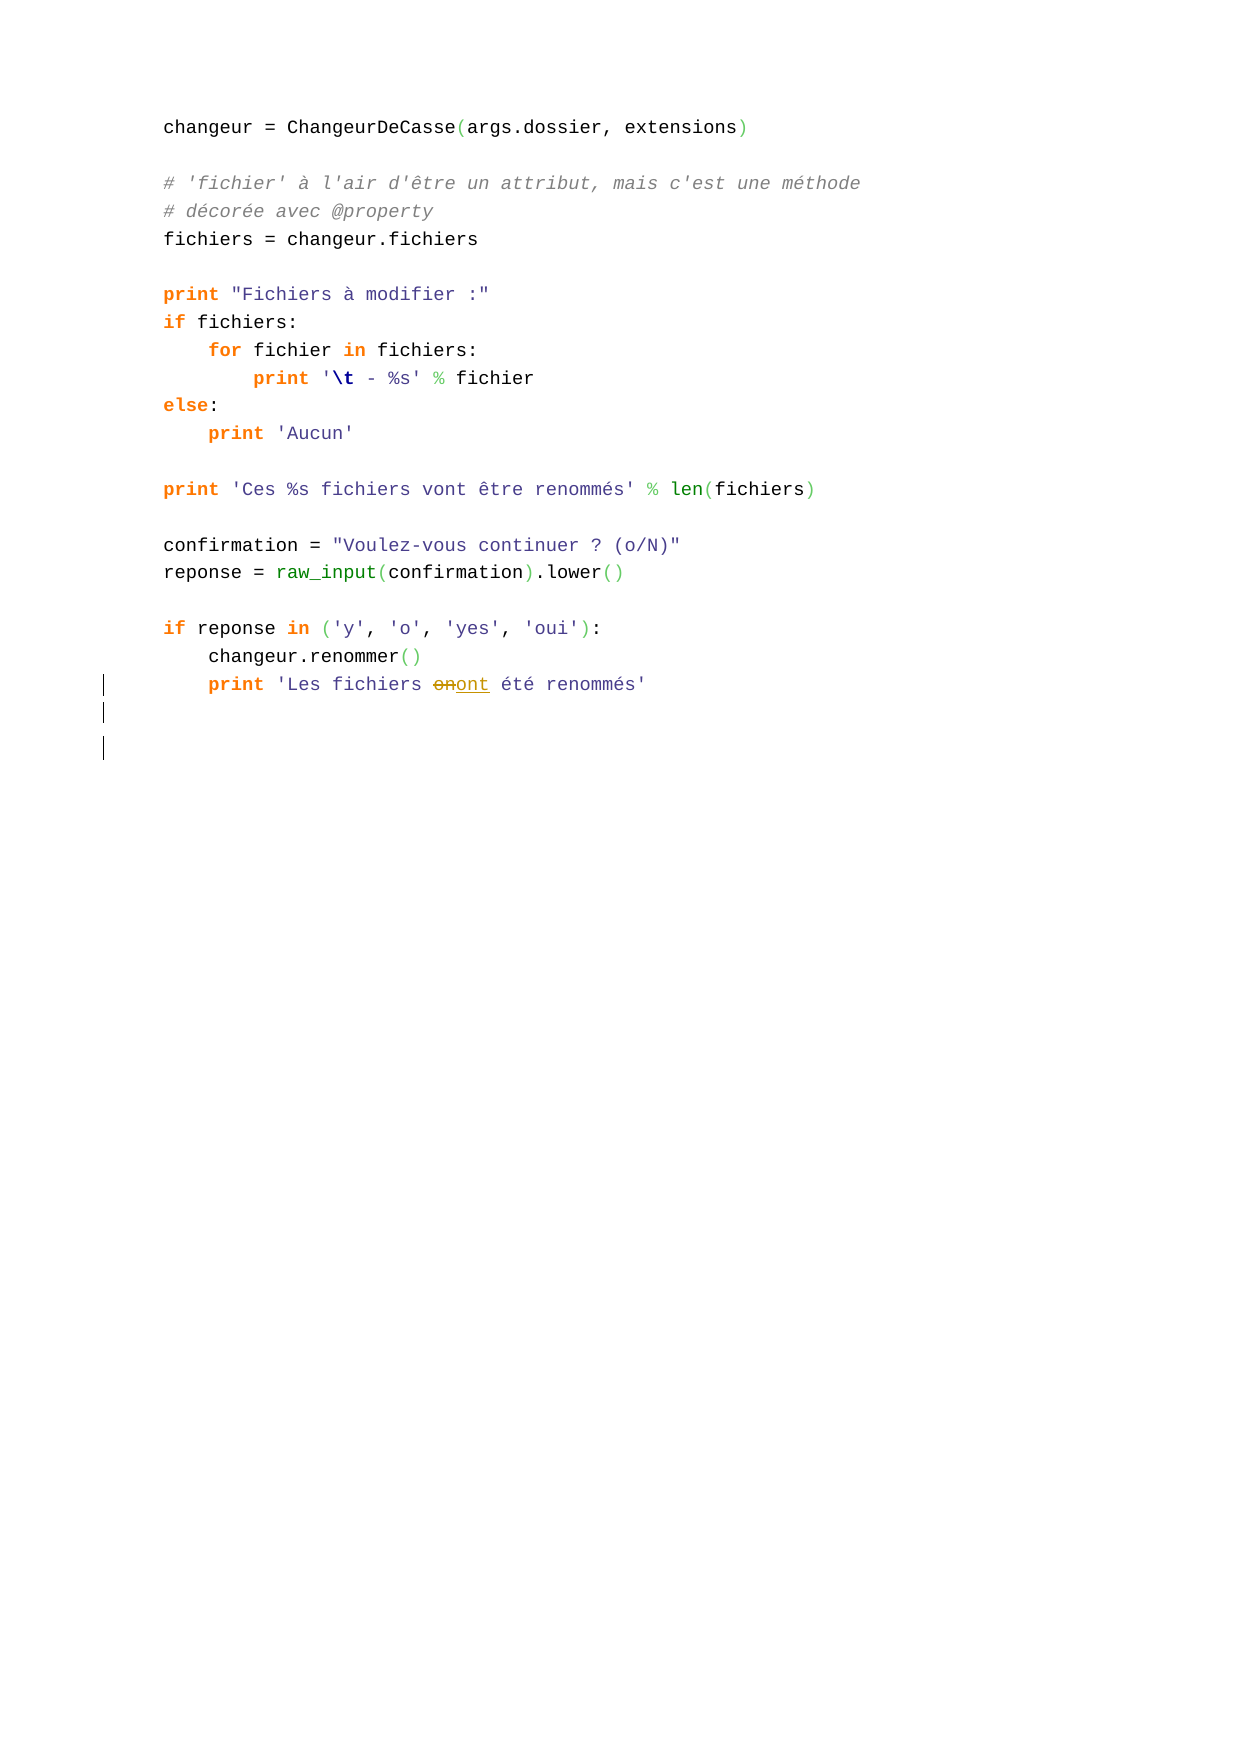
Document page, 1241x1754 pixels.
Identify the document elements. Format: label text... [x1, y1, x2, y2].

text confirmation = "Voulez-vous continuer ? (o/N)" [118, 535, 1122, 557]
text print 'Ces %s fichiers vont être renommés' % len(fichiers) [118, 480, 1122, 501]
text print '\t - %s' % fichier [118, 368, 1122, 390]
text changeur.renommer() [118, 647, 1122, 668]
text if reponse in ('y', 'o', 'yes', 'oui'): [118, 619, 1122, 640]
text # décorée avec @property [118, 202, 1122, 223]
text reponse = raw_input(confirmation).lower() [118, 563, 1122, 584]
text # 'fichier' à l'air d'être un attribut, mais c'est une méthode [118, 174, 1122, 195]
text print "Fichiers à modifier :" [118, 285, 1122, 306]
text print 'Les fichiers ont été renommés' [118, 674, 1122, 696]
text print 'Aucun' [118, 424, 1122, 445]
text for fichier in fichiers: [118, 341, 1122, 362]
text else: [118, 396, 1122, 417]
text fichiers = changeur.fichiers [118, 229, 1122, 251]
text if fichiers: [118, 313, 1122, 334]
text changeur = ChangeurDeCasse(args.dossier, extensions) [118, 118, 1122, 139]
